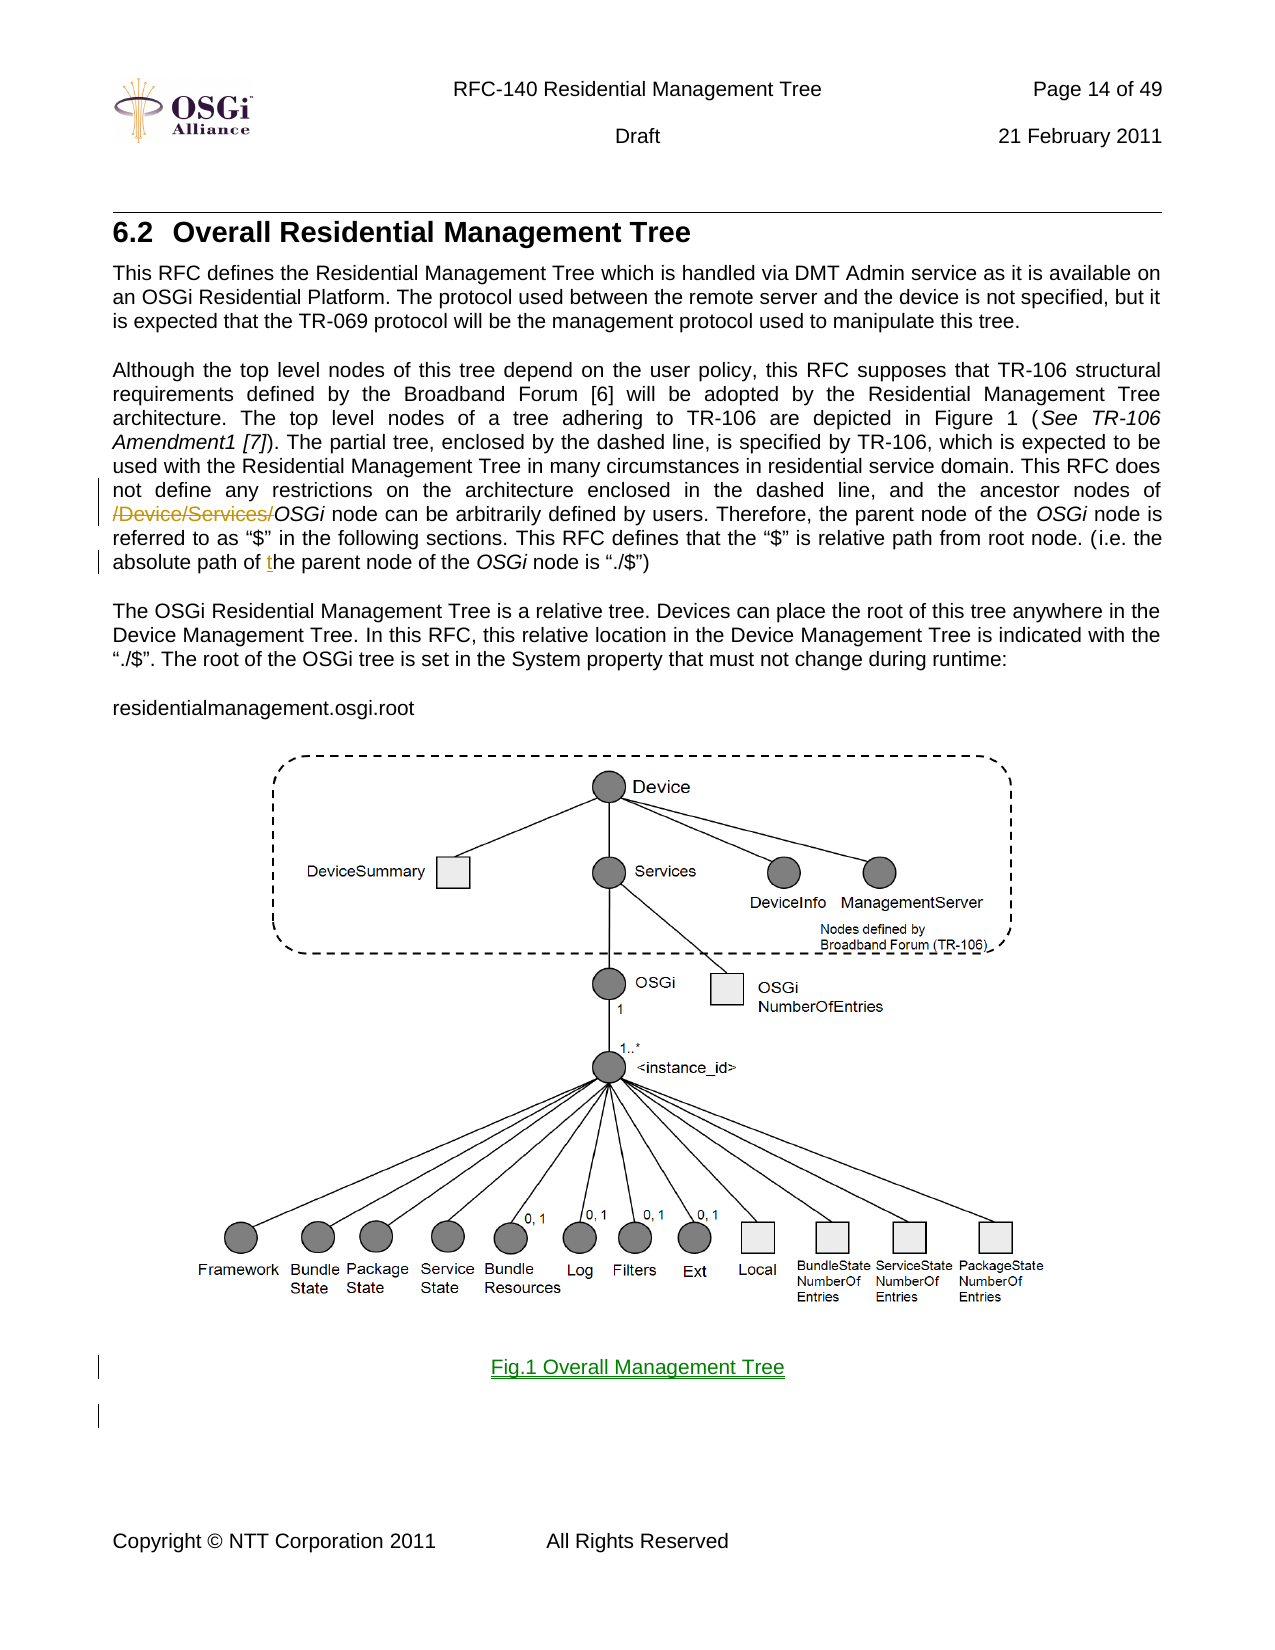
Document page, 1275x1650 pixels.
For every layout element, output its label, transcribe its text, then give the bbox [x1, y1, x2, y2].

text The OSGi Residential Management Tree is a relative tree. Devices can place the root of this tree anywhere in the Device Management Tree. In this RFC, this relative location in the Device Management Tree is indicated with the “./$”. The root of the OSGi tree is set in the System property that must not change during runtime: [112, 599, 1162, 671]
text Fig.1 Overall Management Tree [112, 1355, 1162, 1379]
picture [192, 735, 1050, 1307]
text This RFC defines the Residential Management Tree which is handled via DMT Admin service as it is available on an OSGi Residential Platform. The protocol used between the remote server and the device is not specified, but it is expected that the TR-069 protocol will be the management protocol used to manipulate this tree. [112, 261, 1162, 333]
text residentialmanagement.osgi.root [112, 696, 1162, 719]
picture [114, 78, 254, 143]
subtitle Overall Residential Management Tree [112, 213, 1162, 249]
text Although the top level nodes of this tree depend on the user policy, this RFC supposes that TR-106 structural requirements defined by the Broadband Forum [6] will be adopted by the Residential Management Tree architecture. The top level nodes of a tree adhering to TR-106 are depicted in Figure 1 (See TR-106 Amendment1 [7]). The partial tree, enclosed by the dashed line, is specified by TR-106, which is expected to be used with the Residential Management Tree in many circumstances in residential service domain. This RFC does not define any restrictions on the architecture enclosed in the dashed line, and the ancestor nodes of OSGi node can be arbitrarily defined by users. Therefore, the parent node of the OSGi node is referred to as “$” in the following sections. This RFC defines that the “$” is relative path from root node. (i.e. the absolute path of the parent node of the OSGi node is “./$”) [112, 358, 1162, 574]
